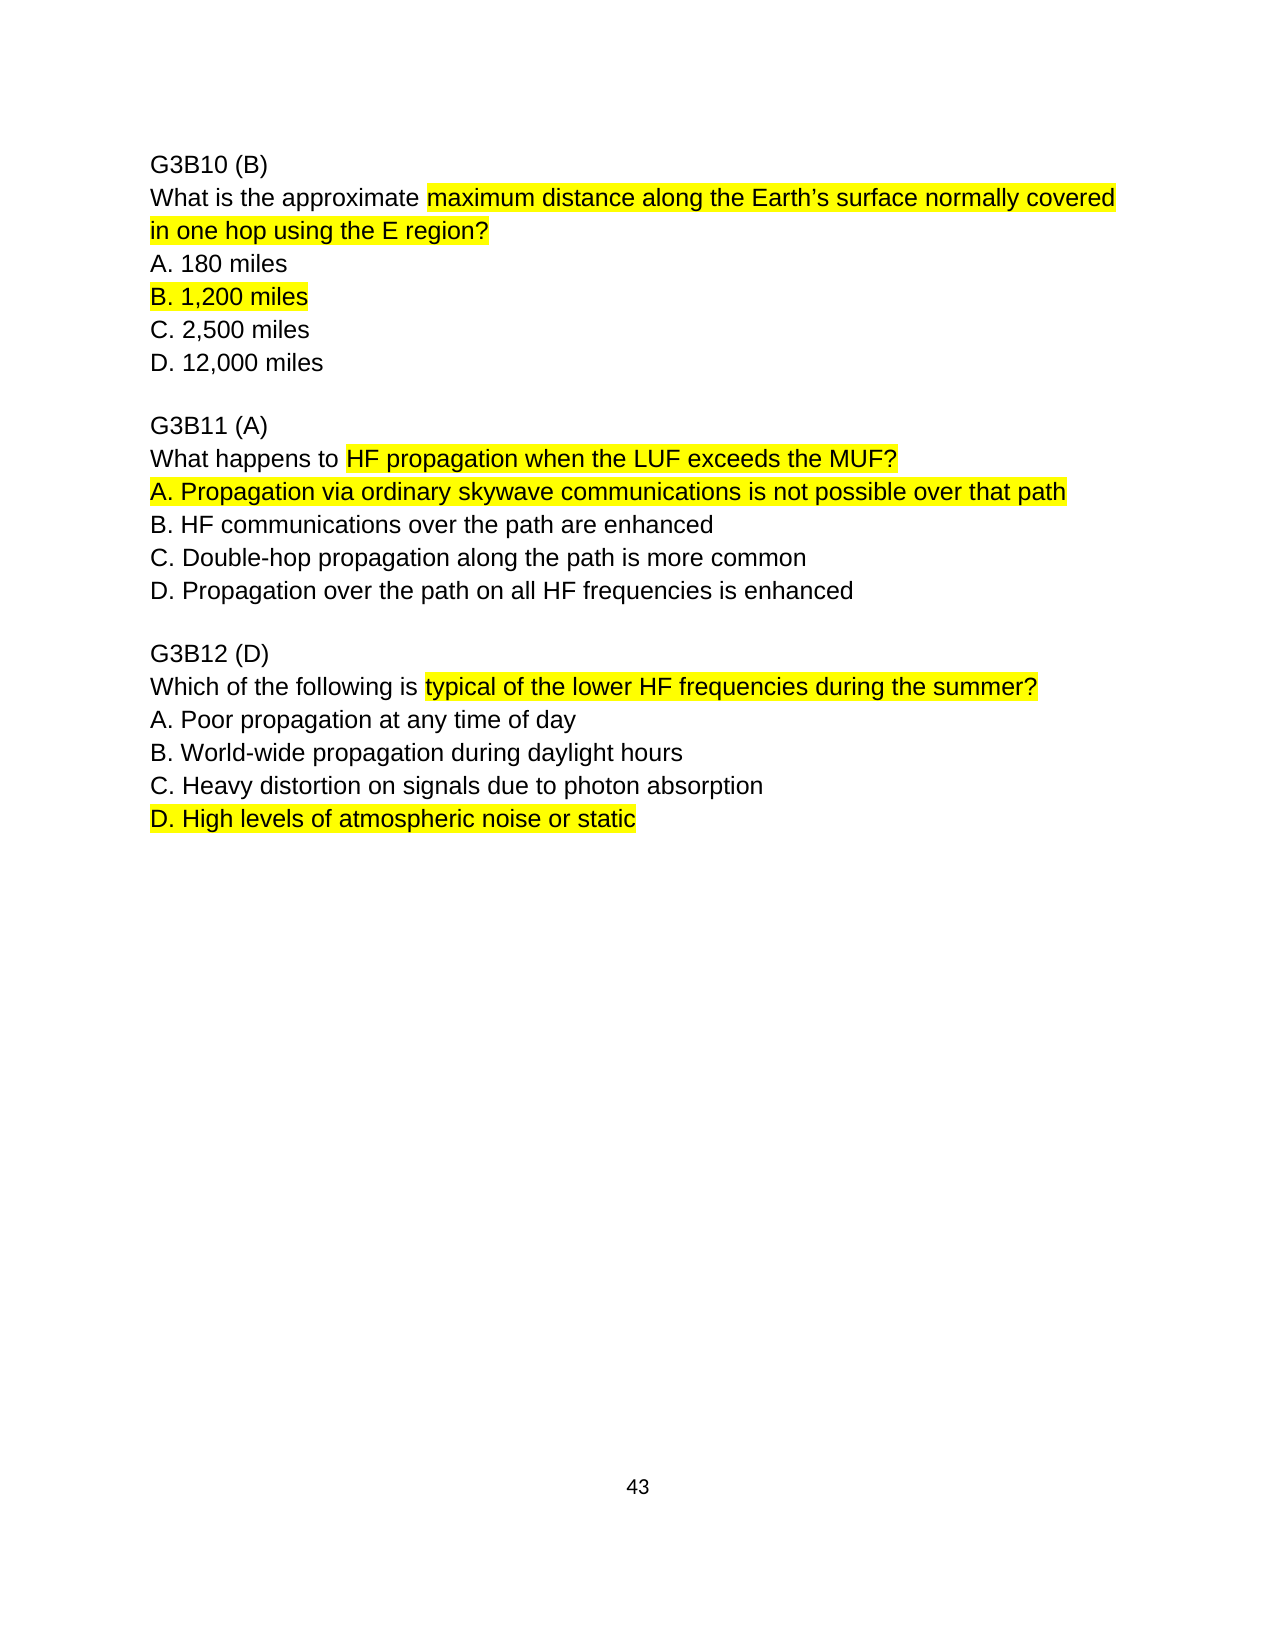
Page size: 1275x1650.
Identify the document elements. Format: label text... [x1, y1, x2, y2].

text G3B11 (A) What happens to HF propagation when the LUF exceeds the MUF? A. Propagation via ordinary skywave communications is not possible over that path B. HF communications over the path are enhanced C. Double-hop propagation along the path is more common D. Propagation over the path on all HF frequencies is enhanced [150, 411, 1125, 605]
text G3B10 (B) What is the approximate maximum distance along the Earth’s surface normally covered in one hop using the E region? A. 180 miles B. 1,200 miles C. 2,500 miles D. 12,000 miles [150, 150, 1125, 377]
text G3B12 (D) Which of the following is typical of the lower HF frequencies during the summer? A. Poor propagation at any time of day B. World-wide propagation during daylight hours C. Heavy distortion on signals due to photon absorption D. High levels of atmospheric noise or static [150, 639, 1125, 833]
